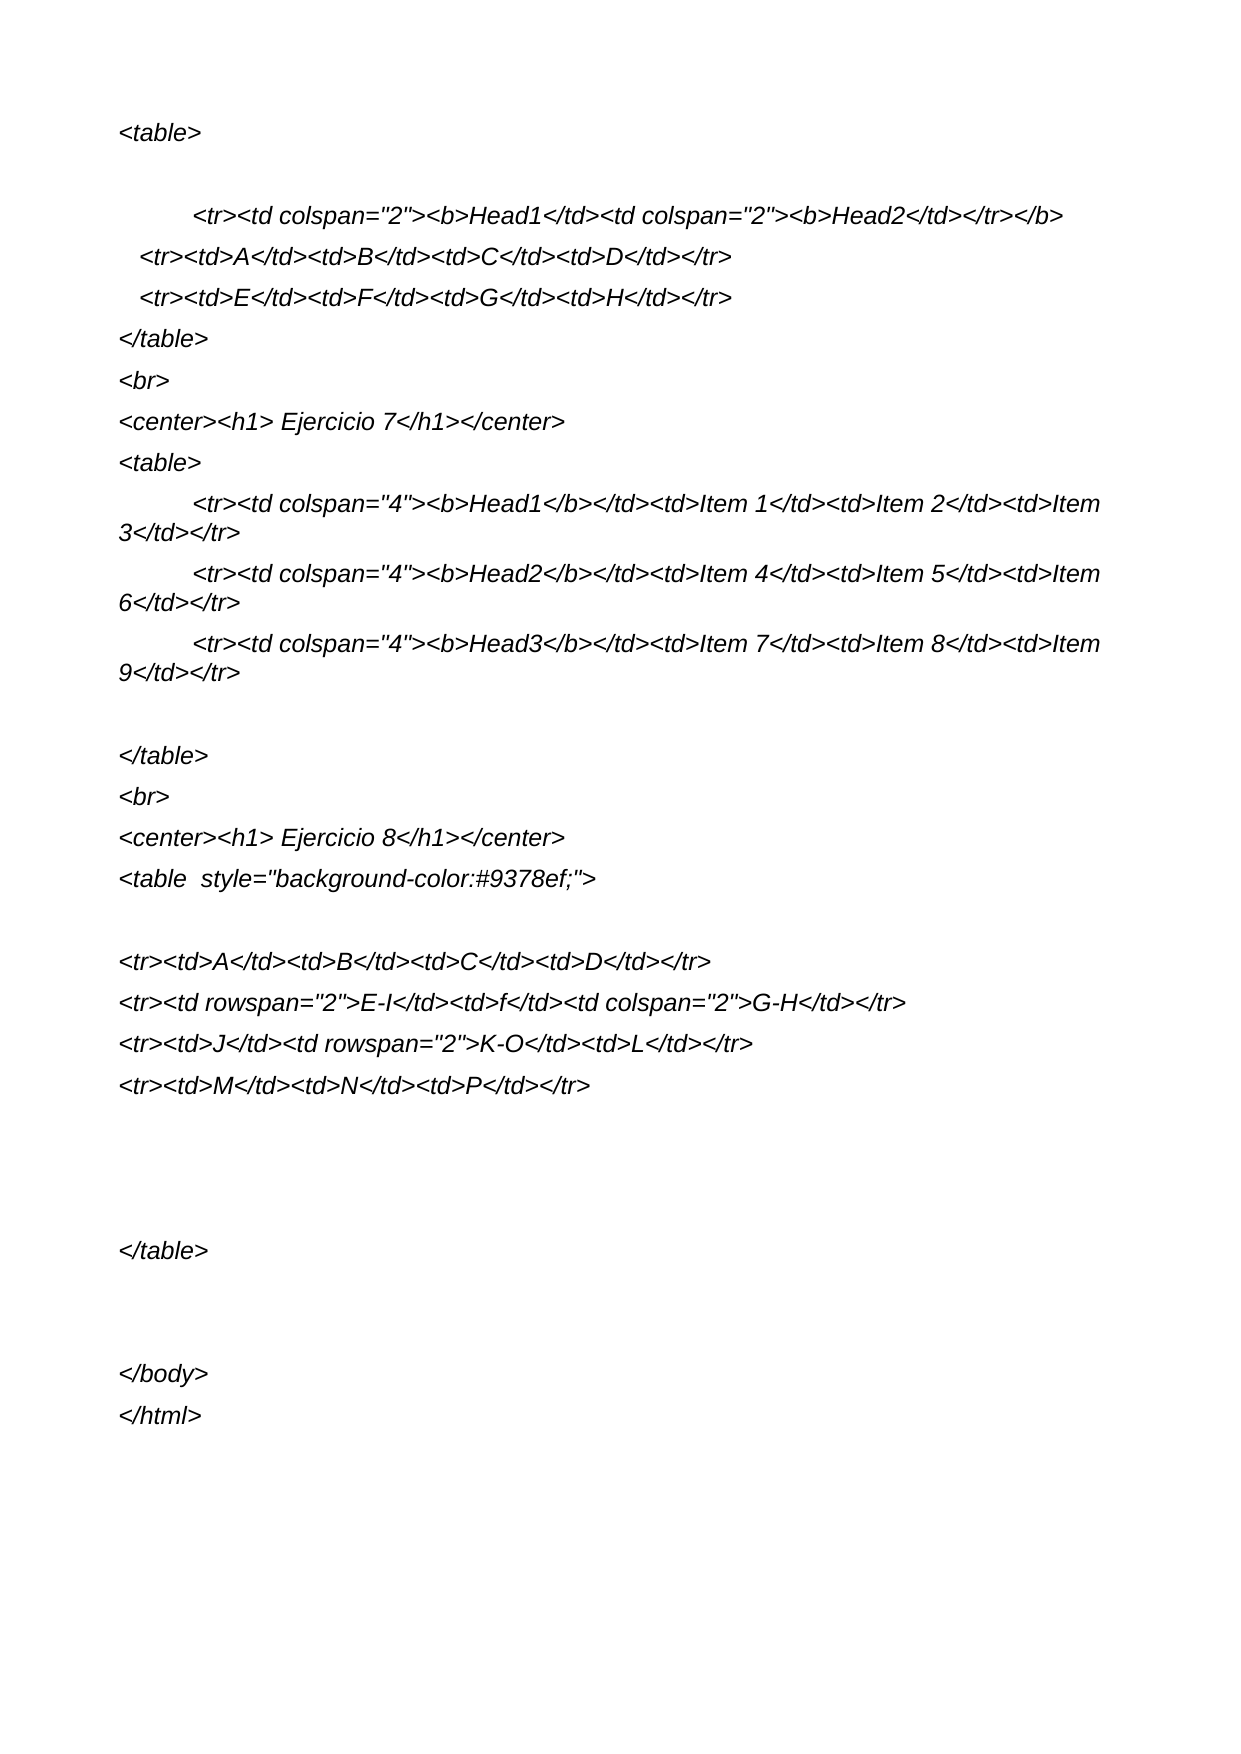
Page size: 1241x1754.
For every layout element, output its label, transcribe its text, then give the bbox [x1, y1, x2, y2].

text <tr><td>E</td><td>F</td><td>G</td><td>H</td></tr> [118, 283, 1122, 312]
text <table> [118, 118, 1122, 147]
text <tr><td>A</td><td>B</td><td>C</td><td>D</td></tr> [118, 242, 1122, 271]
text <table style="background-color:#9378ef;"> [118, 864, 1122, 893]
text <center><h1> Ejercicio 8</h1></center> [118, 823, 1122, 852]
text <br> [118, 366, 1122, 394]
text <table> [118, 448, 1122, 477]
text </table> [118, 324, 1122, 353]
text </table> [118, 741, 1122, 769]
text <center><h1> Ejercicio 7</h1></center> [118, 407, 1122, 436]
text <tr><td>M</td><td>N</td><td>P</td></tr> [118, 1071, 1122, 1099]
text <tr><td rowspan="2">E-I</td><td>f</td><td colspan="2">G-H</td></tr> [118, 988, 1122, 1017]
text <tr><td colspan="4"><b>Head2</b></td><td>Item 4</td><td>Item 5</td><td>Item 6</td></tr> [118, 559, 1122, 617]
text </html> [118, 1401, 1122, 1429]
text <tr><td colspan="4"><b>Head3</b></td><td>Item 7</td><td>Item 8</td><td>Item 9</td></tr> [118, 629, 1122, 687]
text </table> [118, 1236, 1122, 1264]
text <tr><td colspan="4"><b>Head1</b></td><td>Item 1</td><td>Item 2</td><td>Item 3</td></tr> [118, 489, 1122, 547]
text </body> [118, 1359, 1122, 1388]
text <tr><td>J</td><td rowspan="2">K-O</td><td>L</td></tr> [118, 1029, 1122, 1058]
text <tr><td>A</td><td>B</td><td>C</td><td>D</td></tr> [118, 947, 1122, 976]
text <tr><td colspan="2"><b>Head1</td><td colspan="2"><b>Head2</td></tr></b> [118, 201, 1122, 229]
text <br> [118, 782, 1122, 811]
